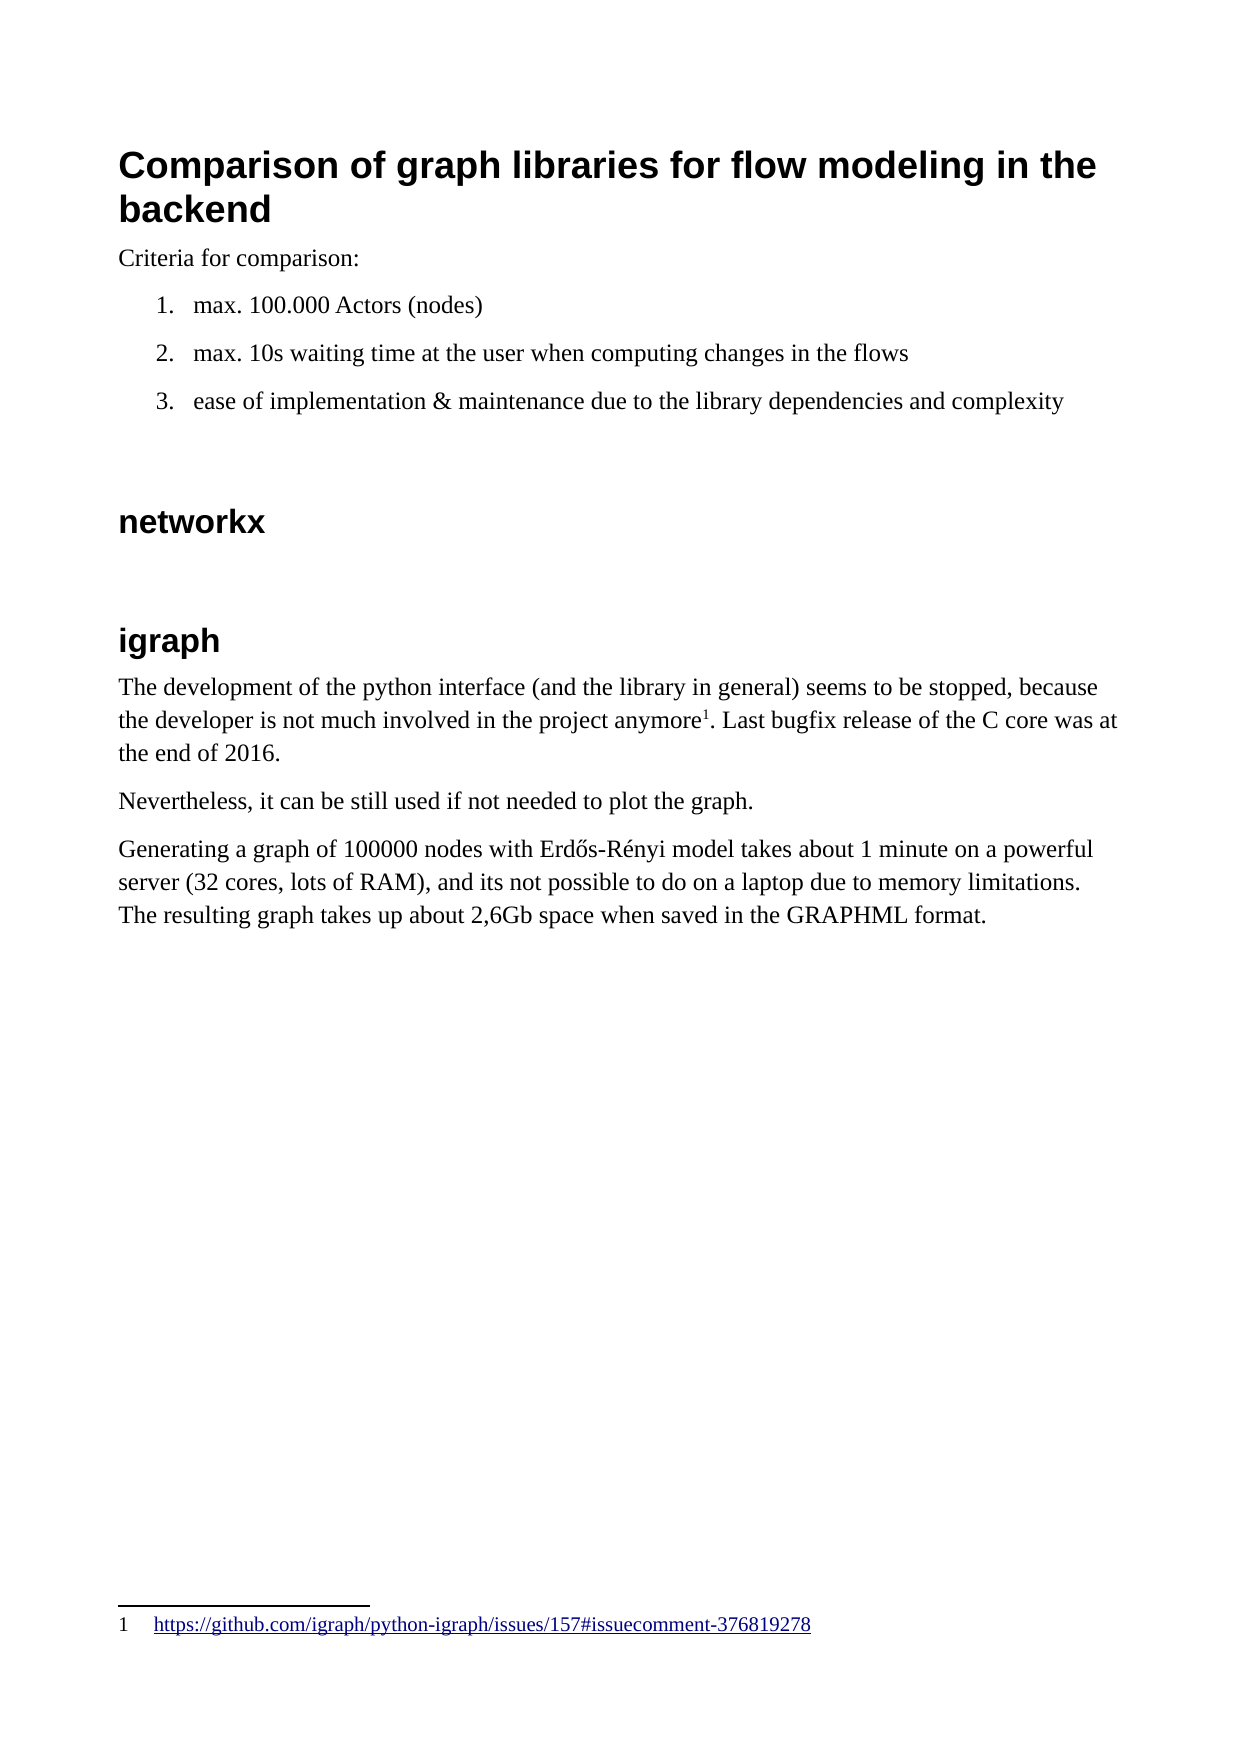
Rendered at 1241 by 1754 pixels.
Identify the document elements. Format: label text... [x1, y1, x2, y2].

text Generating a graph of 100000 nodes with Erdős-Rényi model takes about 1 minute on a powerful server (32 cores, lots of RAM), and its not possible to do on a laptop due to memory limitations. The resulting graph takes up about 2,6Gb space when saved in the GRAPHML format. [118, 834, 1122, 928]
text The development of the python interface (and the library in general) seems to be stopped, because the developer is not much involved in the project anymore. Last bugfix release of the C core was at the end of 2016. [118, 672, 1122, 767]
subtitle networkx [118, 502, 1122, 540]
subtitle Comparison of graph libraries for flow modeling in the backend [118, 143, 1122, 230]
list ease of implementation & maintenance due to the library dependencies and complexity [156, 386, 1122, 414]
subtitle igraph [118, 621, 1122, 660]
text https://github.com/igraph/python-igraph/issues/157#issuecomment-376819278 [118, 1612, 1122, 1636]
text Criteria for comparison: [118, 243, 1122, 272]
list max. 10s waiting time at the user when computing changes in the flows [156, 338, 1122, 367]
text Nevertheless, it can be still used if not needed to plot the graph. [118, 786, 1122, 815]
list max. 100.000 Actors (nodes) [156, 291, 1122, 319]
